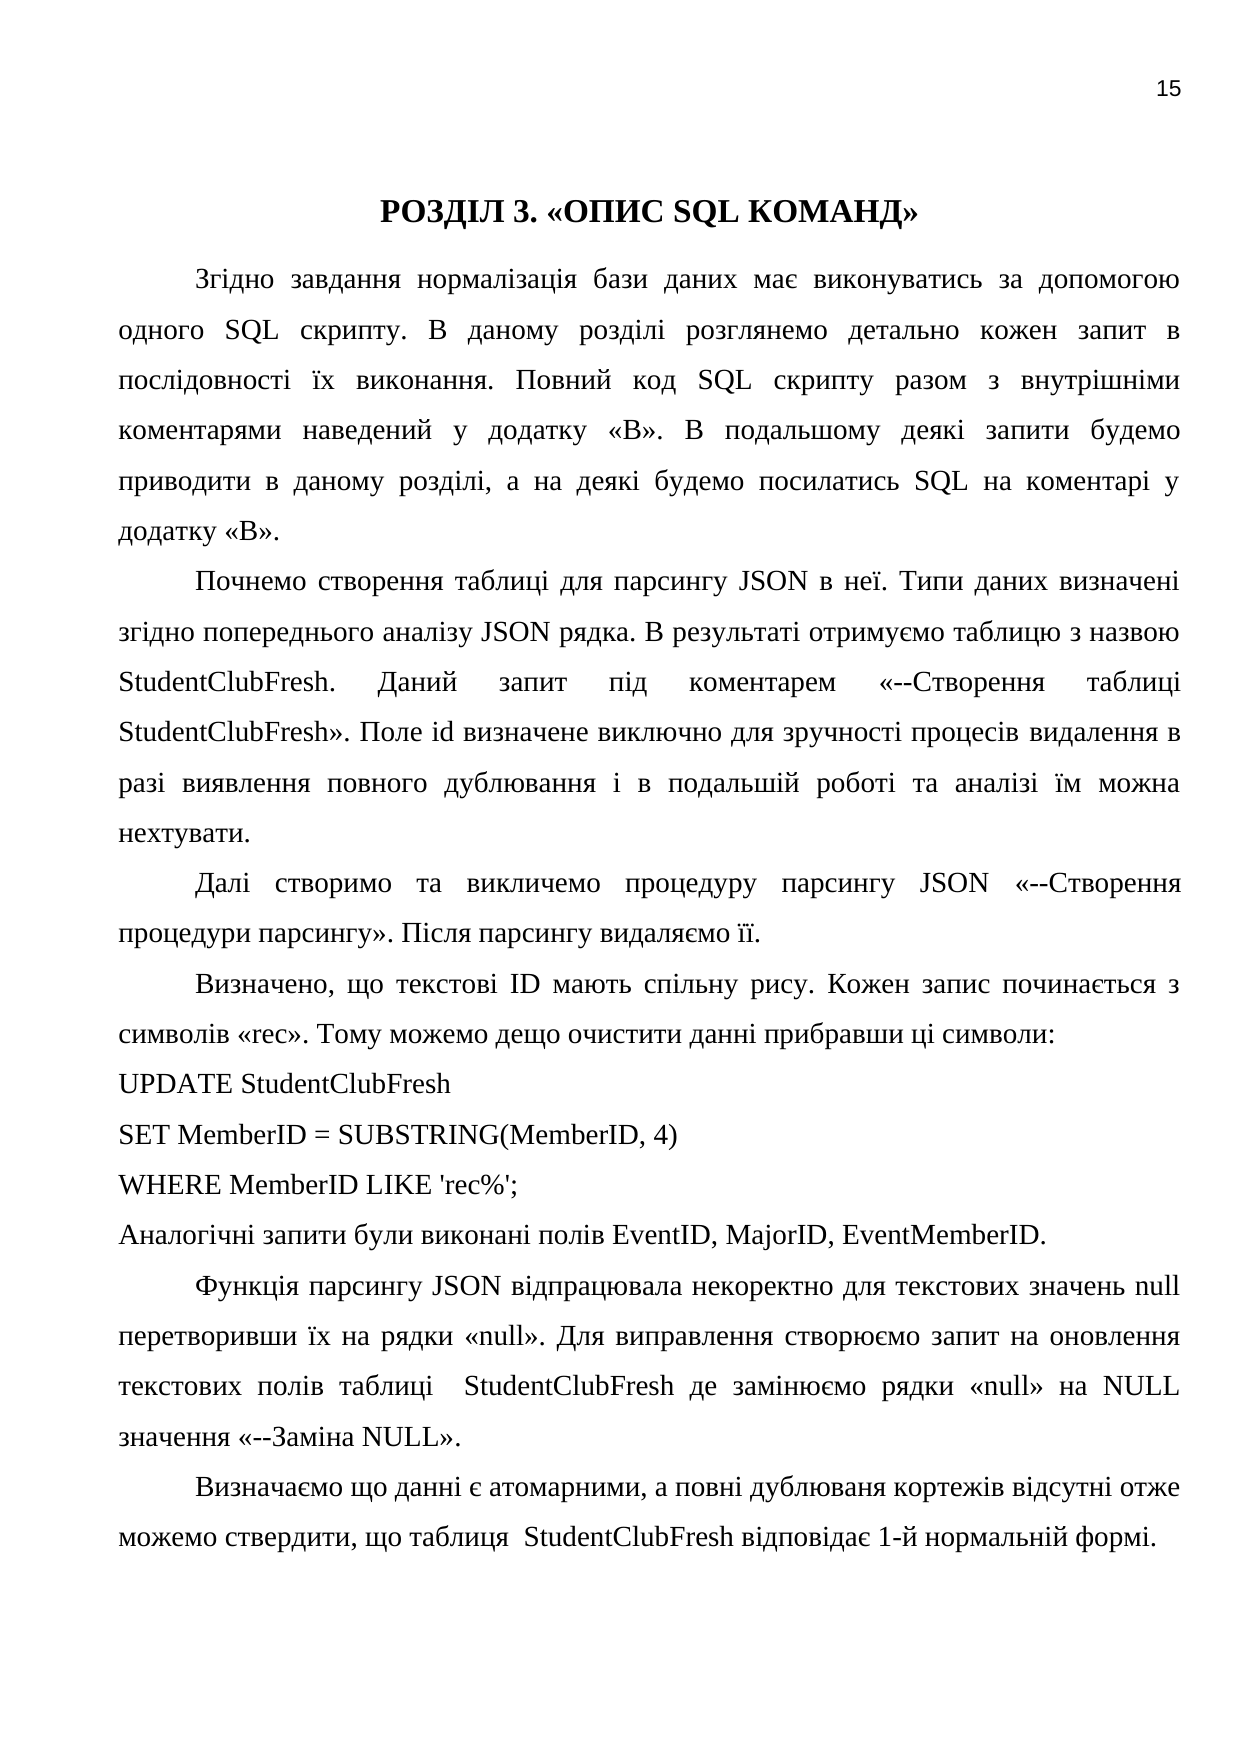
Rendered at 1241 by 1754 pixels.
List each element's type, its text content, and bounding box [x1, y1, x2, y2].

text Функція парсингу JSON відпрацювала некоректно для текстових значень null перетворивши їх на рядки «null». Для виправлення створюємо запит на оновлення текстових полів таблиці StudentClubFresh де замінюємо рядки «null» на NULL значення «--Заміна NULL». [118, 1268, 1181, 1452]
text Визначаємо що данні є атомарними, а повні дублюваня кортежів відсутні отже можемо ствердити, що таблиця StudentClubFresh відповідає 1-й нормальній формі. [118, 1469, 1181, 1553]
text Визначено, що текстові ID мають спільну рису. Кожен запис починається з символів «rec». Тому можемо дещо очистити данні прибравши ці символи: [118, 966, 1181, 1050]
text SET MemberID = SUBSTRING(MemberID, 4) [118, 1117, 1181, 1150]
text Почнемо створення таблиці для парсингу JSON в неї. Типи даних визначені згідно попереднього аналізу JSON рядка. В результаті отримуємо таблицю з назвою StudentClubFresh. Даний запит під коментарем «--Cтворення таблиці StudentClubFresh». Поле id визначене виключно для зручності процесів видалення в разі виявлення повного дублювання і в подальшій роботі та аналізі їм можна нехтувати. [118, 563, 1181, 848]
text Аналогічні запити були виконані полів EventID, MajorID, EventMemberID. [118, 1217, 1181, 1251]
text UPDATE StudentClubFresh [118, 1067, 1181, 1100]
text WHERE MemberID LIKE 'rec%'; [118, 1167, 1181, 1201]
text РОЗДІЛ 3. «ОПИС SQL КОМАНД» [118, 192, 1181, 230]
text Далі створимо та викличемо процедуру парсингу JSON «--Cтворення процедури парсингу». Після парсингу видаляємо її. [118, 865, 1181, 949]
text Згідно завдання нормалізація бази даних має виконуватись за допомогою одного SQL скрипту. В даному розділі розглянемо детально кожен запит в послідовності їх виконання. Повний код SQL скрипту разом з внутрішніми коментарями наведений у додатку «В». В подальшому деякі запити будемо приводити в даному розділі, а на деякі будемо посилатись SQL на коментарі у додатку «В». [118, 262, 1181, 547]
